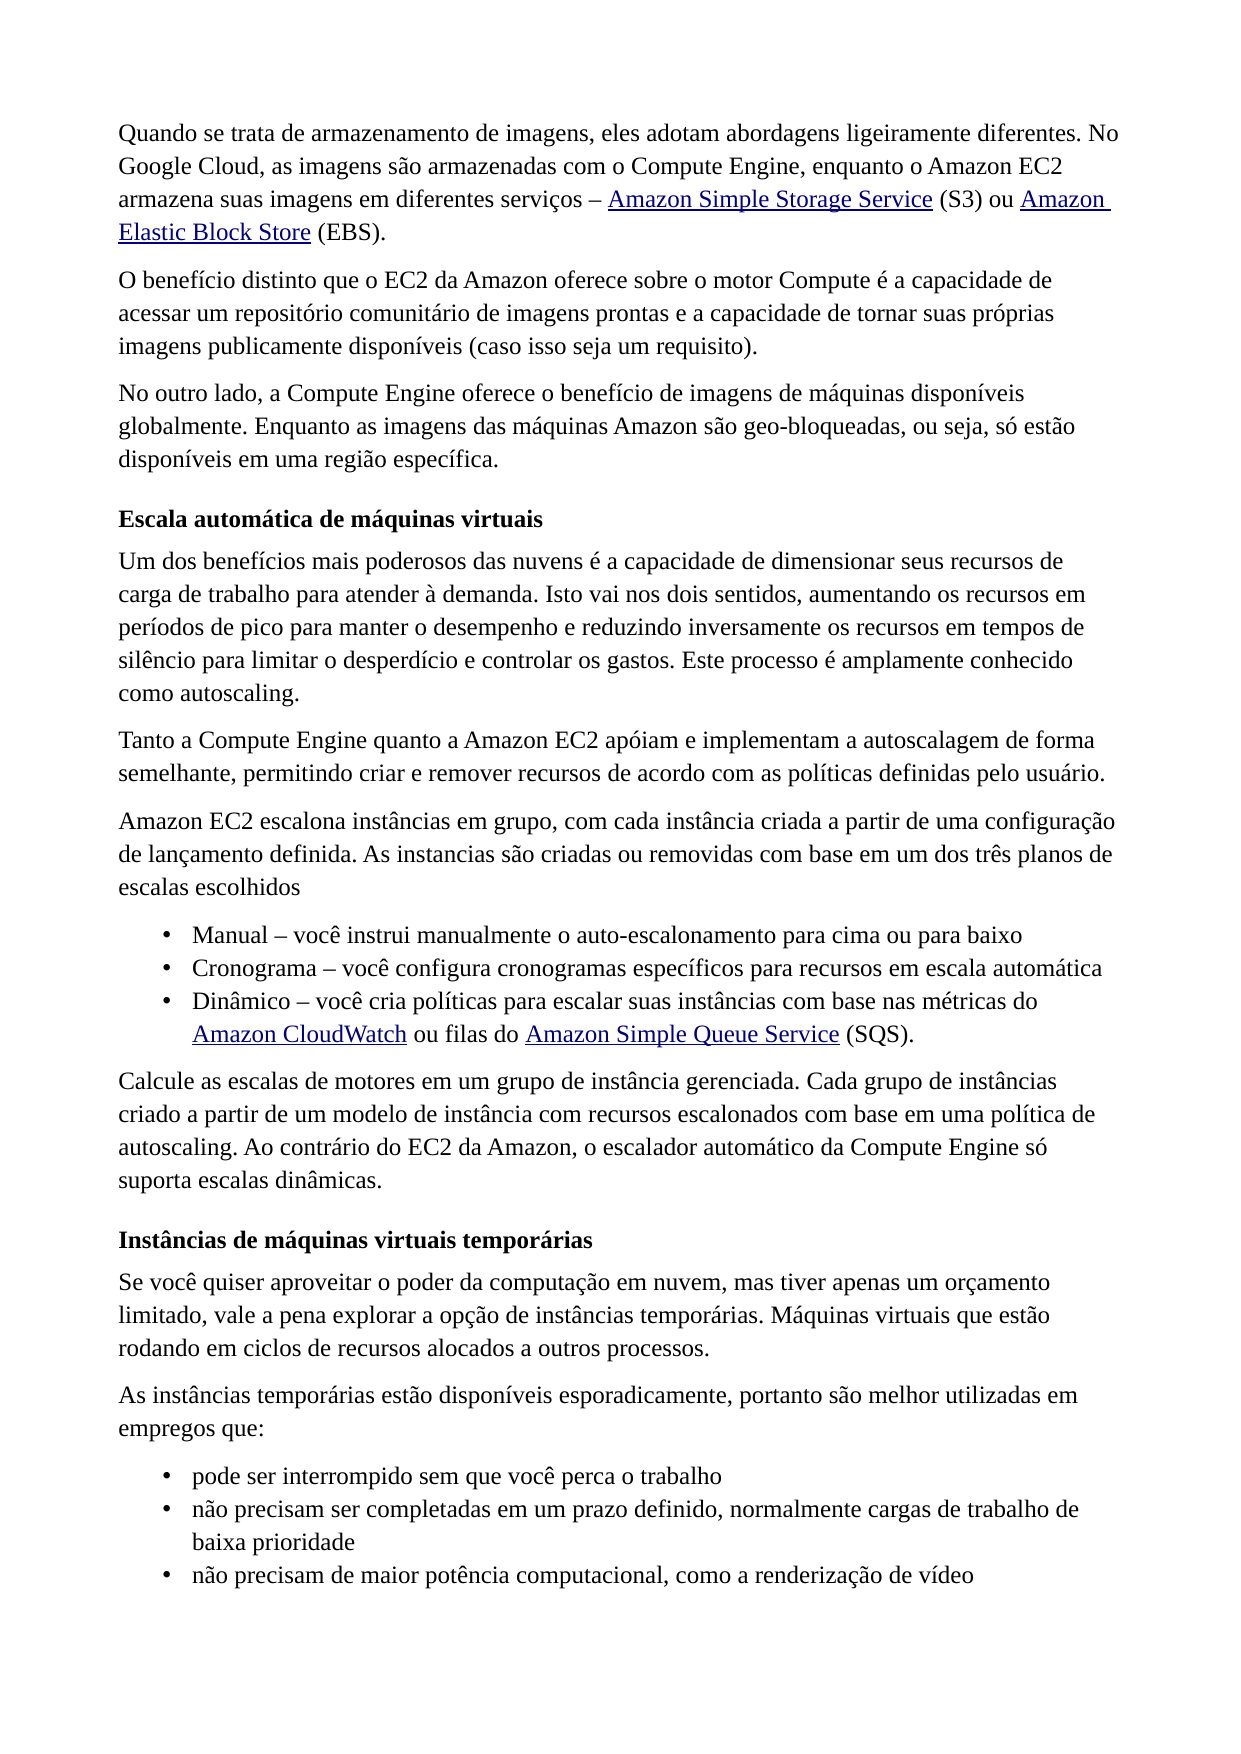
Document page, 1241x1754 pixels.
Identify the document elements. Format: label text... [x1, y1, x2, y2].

text Quando se trata de armazenamento de imagens, eles adotam abordagens ligeiramente diferentes. No Google Cloud, as imagens são armazenadas com o Compute Engine, enquanto o Amazon EC2 armazena suas imagens em diferentes serviços – Amazon Simple Storage Service (S3) ou Amazon Elastic Block Store (EBS). [118, 118, 1122, 246]
text Um dos benefícios mais poderosos das nuvens é a capacidade de dimensionar seus recursos de carga de trabalho para atender à demanda. Isto vai nos dois sentidos, aumentando os recursos em períodos de pico para manter o desempenho e reduzindo inversamente os recursos em tempos de silêncio para limitar o desperdício e controlar os gastos. Este processo é amplamente conhecido como autoscaling. [118, 546, 1122, 707]
list Manual – você instrui manualmente o auto-escalonamento para cima ou para baixo [162, 920, 1122, 948]
list Cronograma – você configura cronogramas específicos para recursos em escala automática [162, 953, 1122, 982]
subtitle Instâncias de máquinas virtuais temporárias [118, 1226, 1122, 1254]
list pode ser interrompido sem que você perca o trabalho [162, 1461, 1122, 1490]
text O benefício distinto que o EC2 da Amazon oferece sobre o motor Compute é a capacidade de acessar um repositório comunitário de imagens prontas e a capacidade de tornar suas próprias imagens publicamente disponíveis (caso isso seja um requisito). [118, 265, 1122, 359]
text No outro lado, a Compute Engine oferece o benefício de imagens de máquinas disponíveis globalmente. Enquanto as imagens das máquinas Amazon são geo-bloqueadas, ou seja, só estão disponíveis em uma região específica. [118, 378, 1122, 473]
text Calcule as escalas de motores em um grupo de instância gerenciada. Cada grupo de instâncias criado a partir de um modelo de instância com recursos escalonados com base em uma política de autoscaling. Ao contrário do EC2 da Amazon, o escalador automático da Compute Engine só suporta escalas dinâmicas. [118, 1066, 1122, 1194]
text Se você quiser aproveitar o poder da computação em nuvem, mas tiver apenas um orçamento limitado, vale a pena explorar a opção de instâncias temporárias. Máquinas virtuais que estão rodando em ciclos de recursos alocados a outros processos. [118, 1267, 1122, 1362]
subtitle Escala automática de máquinas virtuais [118, 504, 1122, 533]
list Dinâmico – você cria políticas para escalar suas instâncias com base nas métricas do Amazon CloudWatch ou filas do Amazon Simple Queue Service (SQS). [162, 986, 1122, 1048]
list não precisam ser completadas em um prazo definido, normalmente cargas de trabalho de baixa prioridade [162, 1494, 1122, 1556]
text As instâncias temporárias estão disponíveis esporadicamente, portanto são melhor utilizadas em empregos que: [118, 1381, 1122, 1442]
text Tanto a Compute Engine quanto a Amazon EC2 apóiam e implementam a autoscalagem de forma semelhante, permitindo criar e remover recursos de acordo com as políticas definidas pelo usuário. [118, 726, 1122, 787]
text Amazon EC2 escalona instâncias em grupo, com cada instância criada a partir de uma configuração de lançamento definida. As instancias são criadas ou removidas com base em um dos três planos de escalas escolhidos [118, 806, 1122, 901]
list não precisam de maior potência computacional, como a renderização de vídeo [162, 1560, 1122, 1589]
